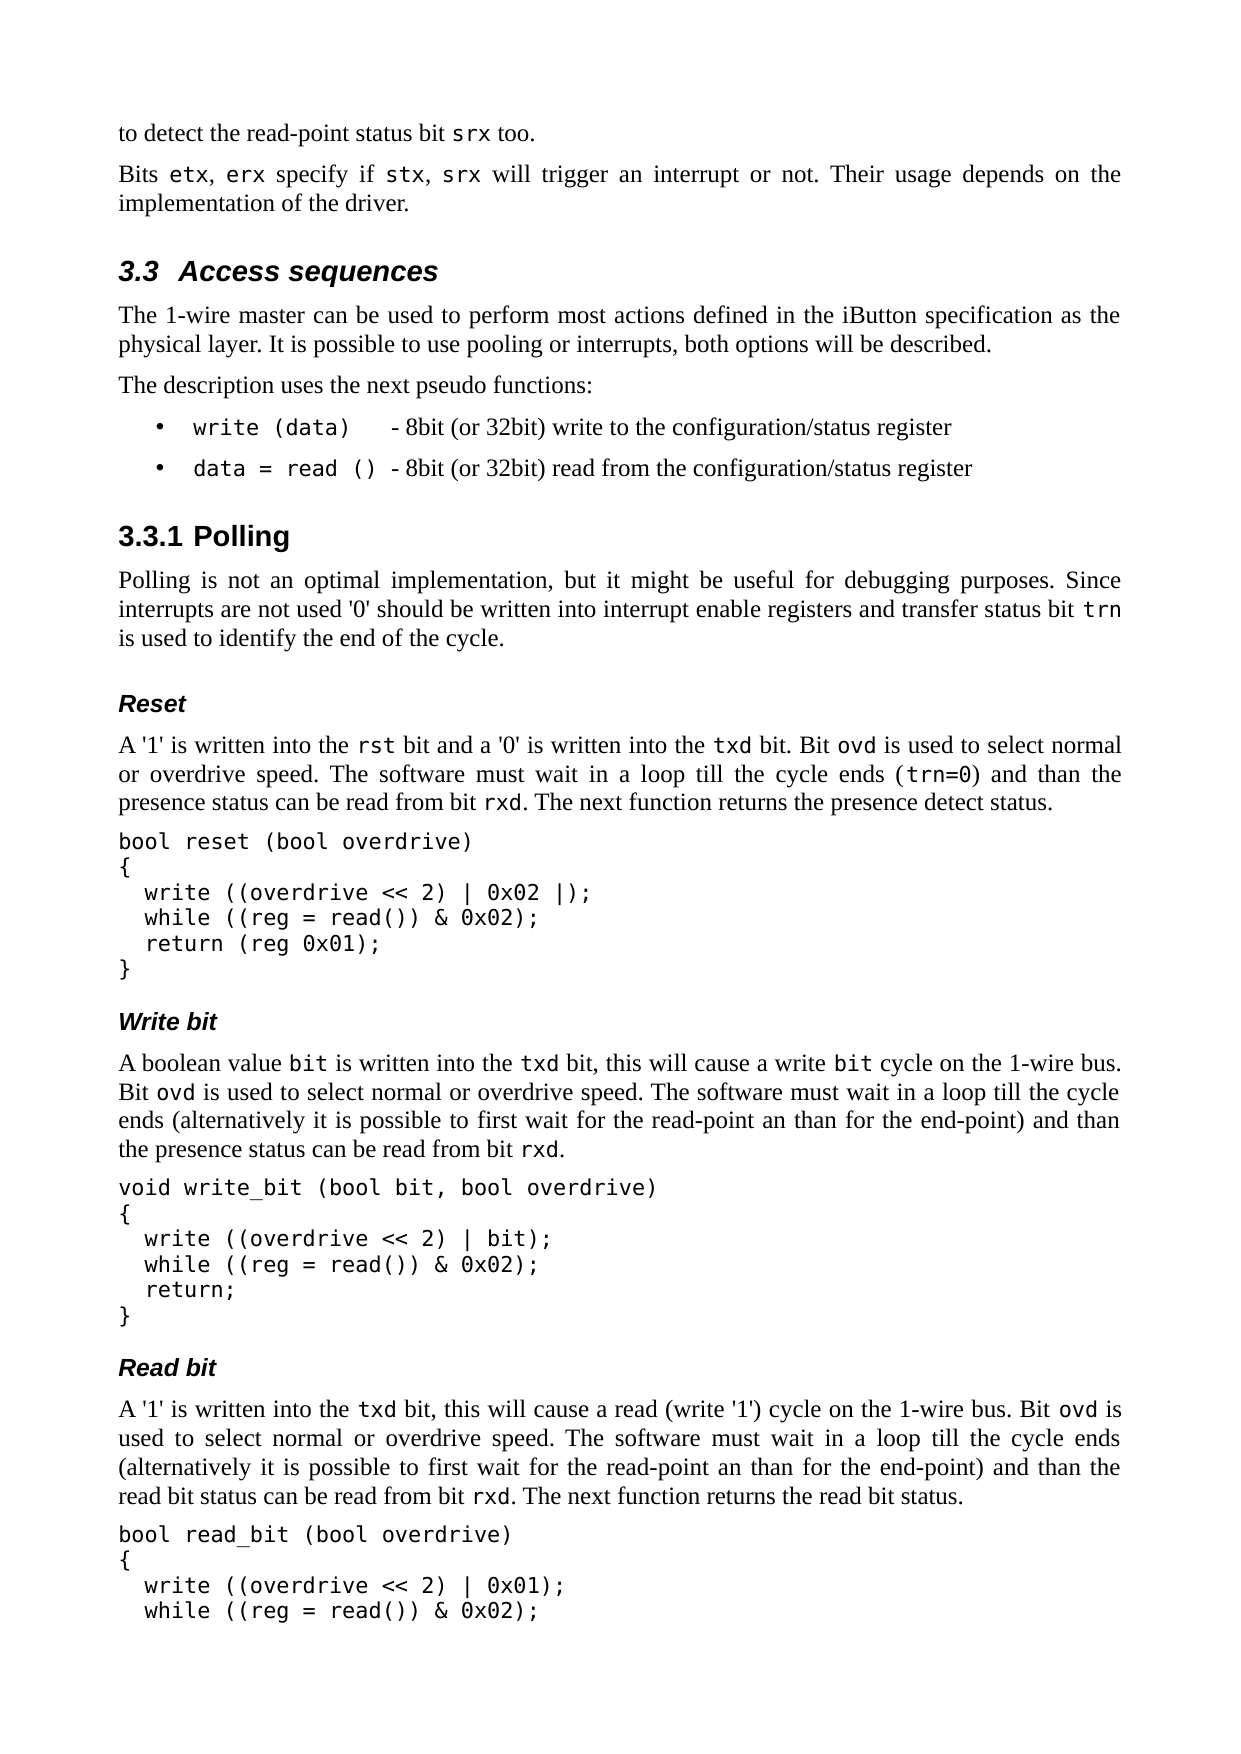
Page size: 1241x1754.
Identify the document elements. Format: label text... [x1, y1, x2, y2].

text { [118, 1548, 1122, 1573]
text A boolean value bit is written into the txd bit, this will cause a write bit cycle on the 1-wire bus. Bit ovd is used to select normal or overdrive speed. The software must wait in a loop till the cycle ends (alternatively it is possible to first wait for the read-point an than for the end-point) and than the presence status can be read from bit rxd. [118, 1048, 1122, 1163]
text return (reg 0x01); [118, 931, 1122, 956]
list data = read () - 8bit (or 32bit) read from the configuration/status register [156, 453, 1122, 482]
text to detect the read-point status bit srx too. [118, 118, 1122, 147]
text while ((reg = read()) & 0x02); [118, 1252, 1122, 1277]
text { [118, 854, 1122, 880]
text A '1' is written into the rst bit and a '0' is written into the txd bit. Bit ovd is used to select normal or overdrive speed. The software must wait in a loop till the cycle ends (trn=0) and than the presence status can be read from bit rxd. The next function returns the presence detect status. [118, 730, 1122, 816]
list write (data) - 8bit (or 32bit) write to the configuration/status register [156, 412, 1122, 440]
subtitle Access sequences [118, 254, 1122, 288]
subtitle Read bit [118, 1353, 1122, 1382]
text return; [118, 1277, 1122, 1303]
text The description uses the next pseudo functions: [118, 370, 1122, 399]
subtitle Write bit [118, 1007, 1122, 1035]
subtitle Reset [118, 689, 1122, 717]
text bool read_bit (bool overdrive) [118, 1522, 1122, 1548]
text while ((reg = read()) & 0x02); [118, 1599, 1122, 1624]
text write ((overdrive << 2) | 0x02 |); [118, 880, 1122, 905]
text } [118, 956, 1122, 982]
text } [118, 1303, 1122, 1328]
text The 1-wire master can be used to perform most actions defined in the iButton specification as the physical layer. It is possible to use pooling or interrupts, both options will be described. [118, 300, 1122, 358]
text { [118, 1201, 1122, 1226]
text Bits etx, erx specify if stx, srx will trigger an interrupt or not. Their usage depends on the implementation of the driver. [118, 159, 1122, 217]
text Polling is not an optimal implementation, but it might be useful for debugging purposes. Since interrupts are not used '0' should be written into interrupt enable registers and transfer status bit trn is used to identify the end of the cycle. [118, 565, 1122, 651]
text bool reset (bool overdrive) [118, 829, 1122, 854]
text while ((reg = read()) & 0x02); [118, 905, 1122, 931]
text write ((overdrive << 2) | 0x01); [118, 1573, 1122, 1599]
subtitle Polling [118, 519, 1122, 553]
text void write_bit (bool bit, bool overdrive) [118, 1175, 1122, 1201]
text A '1' is written into the txd bit, this will cause a read (write '1') cycle on the 1-wire bus. Bit ovd is used to select normal or overdrive speed. The software must wait in a loop till the cycle ends (alternatively it is possible to first wait for the read-point an than for the end-point) and than the read bit status can be read from bit rxd. The next function returns the read bit status. [118, 1394, 1122, 1509]
text write ((overdrive << 2) | bit); [118, 1226, 1122, 1252]
